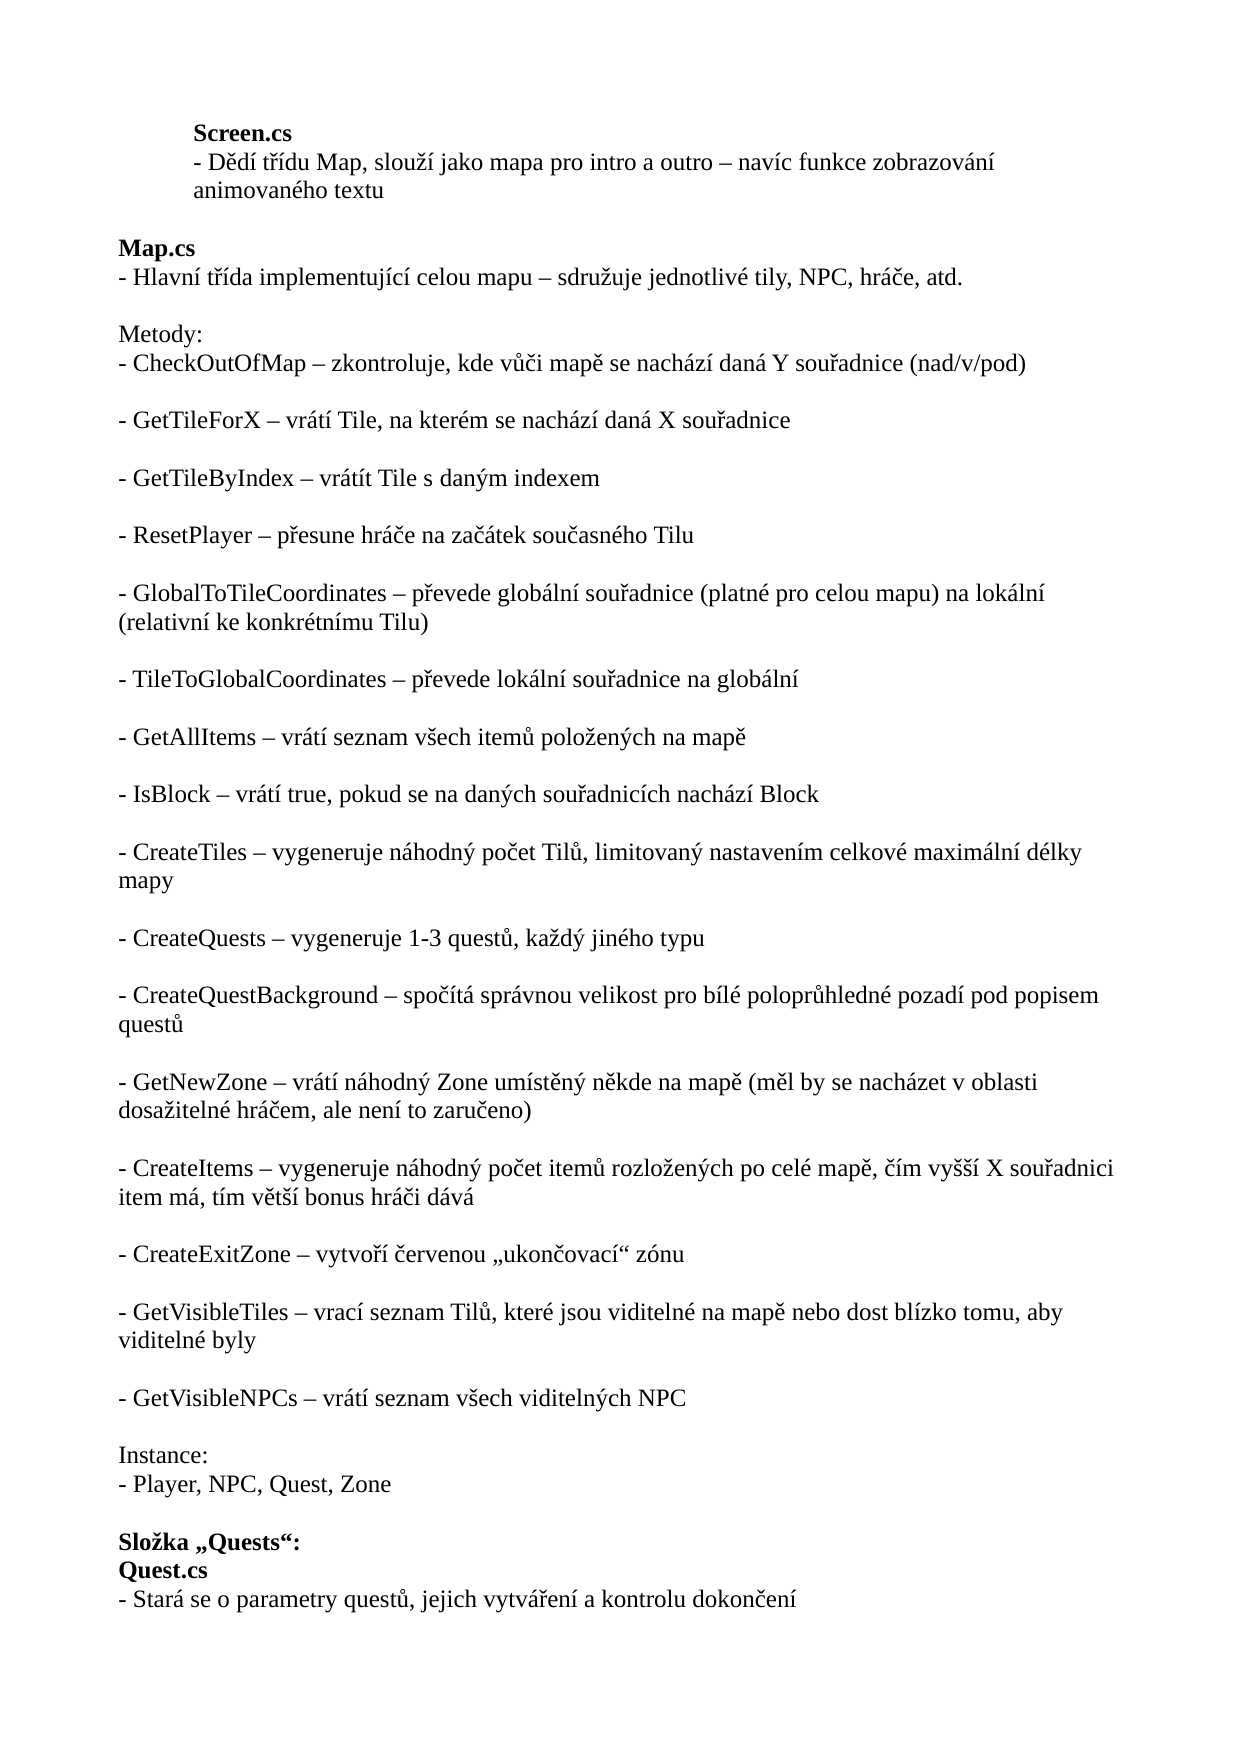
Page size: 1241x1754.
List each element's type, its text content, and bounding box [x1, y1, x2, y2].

text Metody: [118, 319, 1122, 348]
text Složka „Quests“: [118, 1527, 1122, 1556]
text - CreateQuestBackground – spočítá správnou velikost pro bílé poloprůhledné pozadí pod popisem questů [118, 981, 1122, 1038]
text - Player, NPC, Quest, Zone [118, 1469, 1122, 1498]
text - GetTileByIndex – vrátít Tile s daným indexem [118, 463, 1122, 492]
text - TileToGlobalCoordinates – převede lokální souřadnice na globální [118, 664, 1122, 693]
text Instance: [118, 1441, 1122, 1469]
text - Dědí třídu Map, slouží jako mapa pro intro a outro – navíc funkce zobrazování animovaného textu [118, 147, 1122, 204]
text - CreateExitZone – vytvoří červenou „ukončovací“ zónu [118, 1239, 1122, 1268]
text - CreateQuests – vygeneruje 1-3 questů, každý jiného typu [118, 923, 1122, 952]
text - CheckOutOfMap – zkontroluje, kde vůči mapě se nachází daná Y souřadnice (nad/v/pod) [118, 348, 1122, 377]
text - Hlavní třída implementující celou mapu – sdružuje jednotlivé tily, NPC, hráče, atd. [118, 262, 1122, 291]
text - ResetPlayer – přesune hráče na začátek současného Tilu [118, 521, 1122, 549]
text - GetVisibleNPCs – vrátí seznam všech viditelných NPC [118, 1383, 1122, 1412]
text Quest.cs [118, 1556, 1122, 1584]
text - GlobalToTileCoordinates – převede globální souřadnice (platné pro celou mapu) na lokální (relativní ke konkrétnímu Tilu) [118, 578, 1122, 636]
text Map.cs [118, 233, 1122, 262]
text - IsBlock – vrátí true, pokud se na daných souřadnicích nachází Block [118, 779, 1122, 808]
text - Stará se o parametry questů, jejich vytváření a kontrolu dokončení [118, 1584, 1122, 1613]
text Screen.cs [118, 118, 1122, 147]
text - GetAllItems – vrátí seznam všech itemů položených na mapě [118, 722, 1122, 751]
text - GetTileForX – vrátí Tile, na kterém se nachází daná X souřadnice [118, 406, 1122, 434]
text - CreateTiles – vygeneruje náhodný počet Tilů, limitovaný nastavením celkové maximální délky mapy [118, 837, 1122, 894]
text - GetVisibleTiles – vrací seznam Tilů, které jsou viditelné na mapě nebo dost blízko tomu, aby viditelné byly [118, 1297, 1122, 1354]
text - GetNewZone – vrátí náhodný Zone umístěný někde na mapě (měl by se nacházet v oblasti dosažitelné hráčem, ale není to zaručeno) [118, 1067, 1122, 1124]
text - CreateItems – vygeneruje náhodný počet itemů rozložených po celé mapě, čím vyšší X souřadnici item má, tím větší bonus hráči dává [118, 1153, 1122, 1211]
